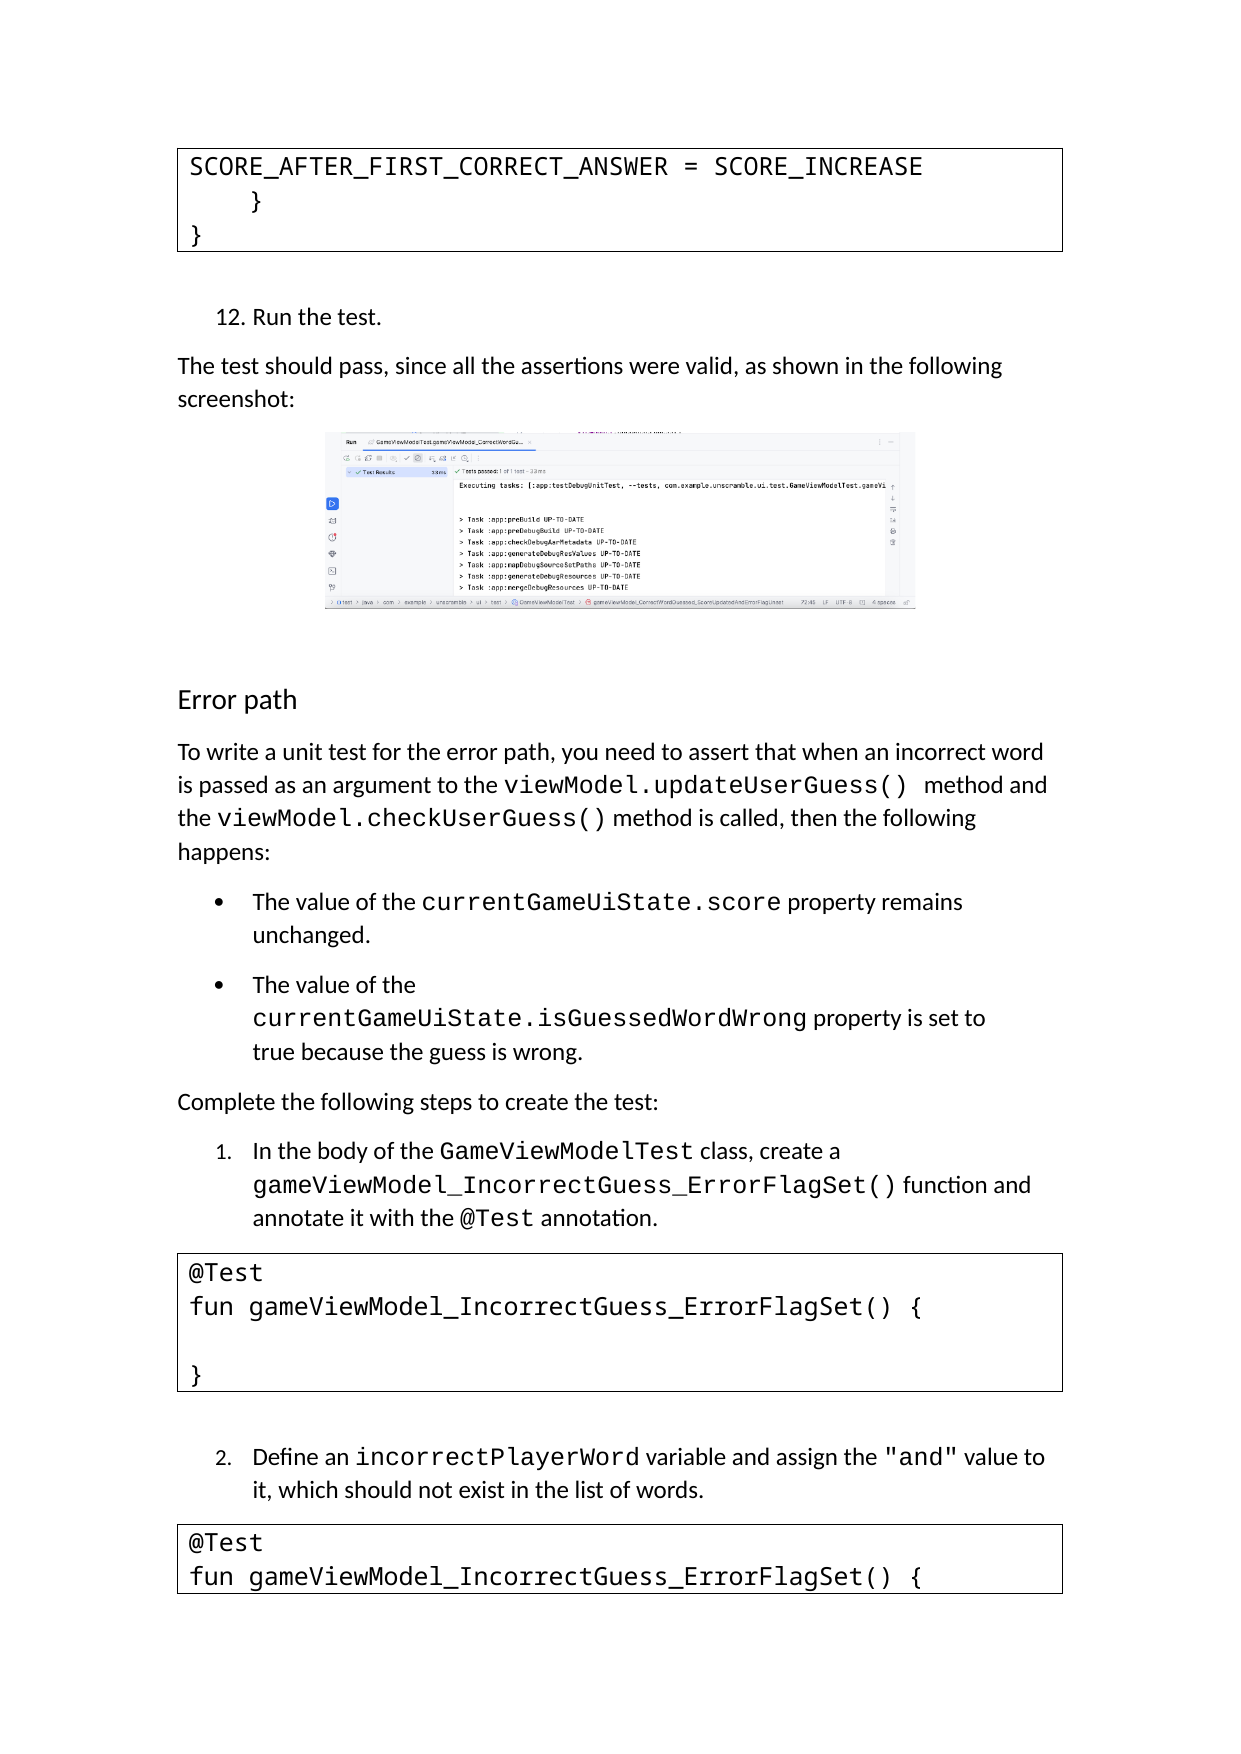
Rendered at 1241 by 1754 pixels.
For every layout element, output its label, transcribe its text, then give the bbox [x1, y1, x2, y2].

table_header SCORE_AFTER_FIRST_CORRECT_ANSWER = SCORE_INCREASE } } [178, 149, 1062, 251]
table_header @Test fun gameViewModel_IncorrectGuess_ErrorFlagSet() { [178, 1525, 1062, 1593]
list The value of the currentGameUiState.score property remains unchanged. [215, 886, 1063, 950]
text Complete the following steps to create the test: [177, 1086, 1063, 1116]
list The value of the currentGameUiState.isGuessedWordWrong property is set to true because the guess is wrong. [215, 969, 1063, 1067]
list Run the test. [215, 301, 1063, 332]
text To write a unit test for the error path, you need to assert that when an incorrect word is passed as an argument to the viewModel.updateUserGuess() method and the viewModel.checkUserGuess() method is called, then the following happens: [177, 736, 1063, 867]
list In the body of the GameViewModelTest class, create a gameViewModel_IncorrectGuess_ErrorFlagSet() function and annotate it with the @Test annotation. [215, 1135, 1063, 1234]
text The test should pass, since all the assertions were valid, as shown in the following screenshot: [177, 350, 1063, 413]
table_header @Test fun gameViewModel_IncorrectGuess_ErrorFlagSet() { } [178, 1254, 1062, 1391]
text Error path [177, 681, 1063, 717]
list Define an incorrectPlayerWord variable and assign the "and" value to it, which should not exist in the list of words. [215, 1441, 1063, 1505]
